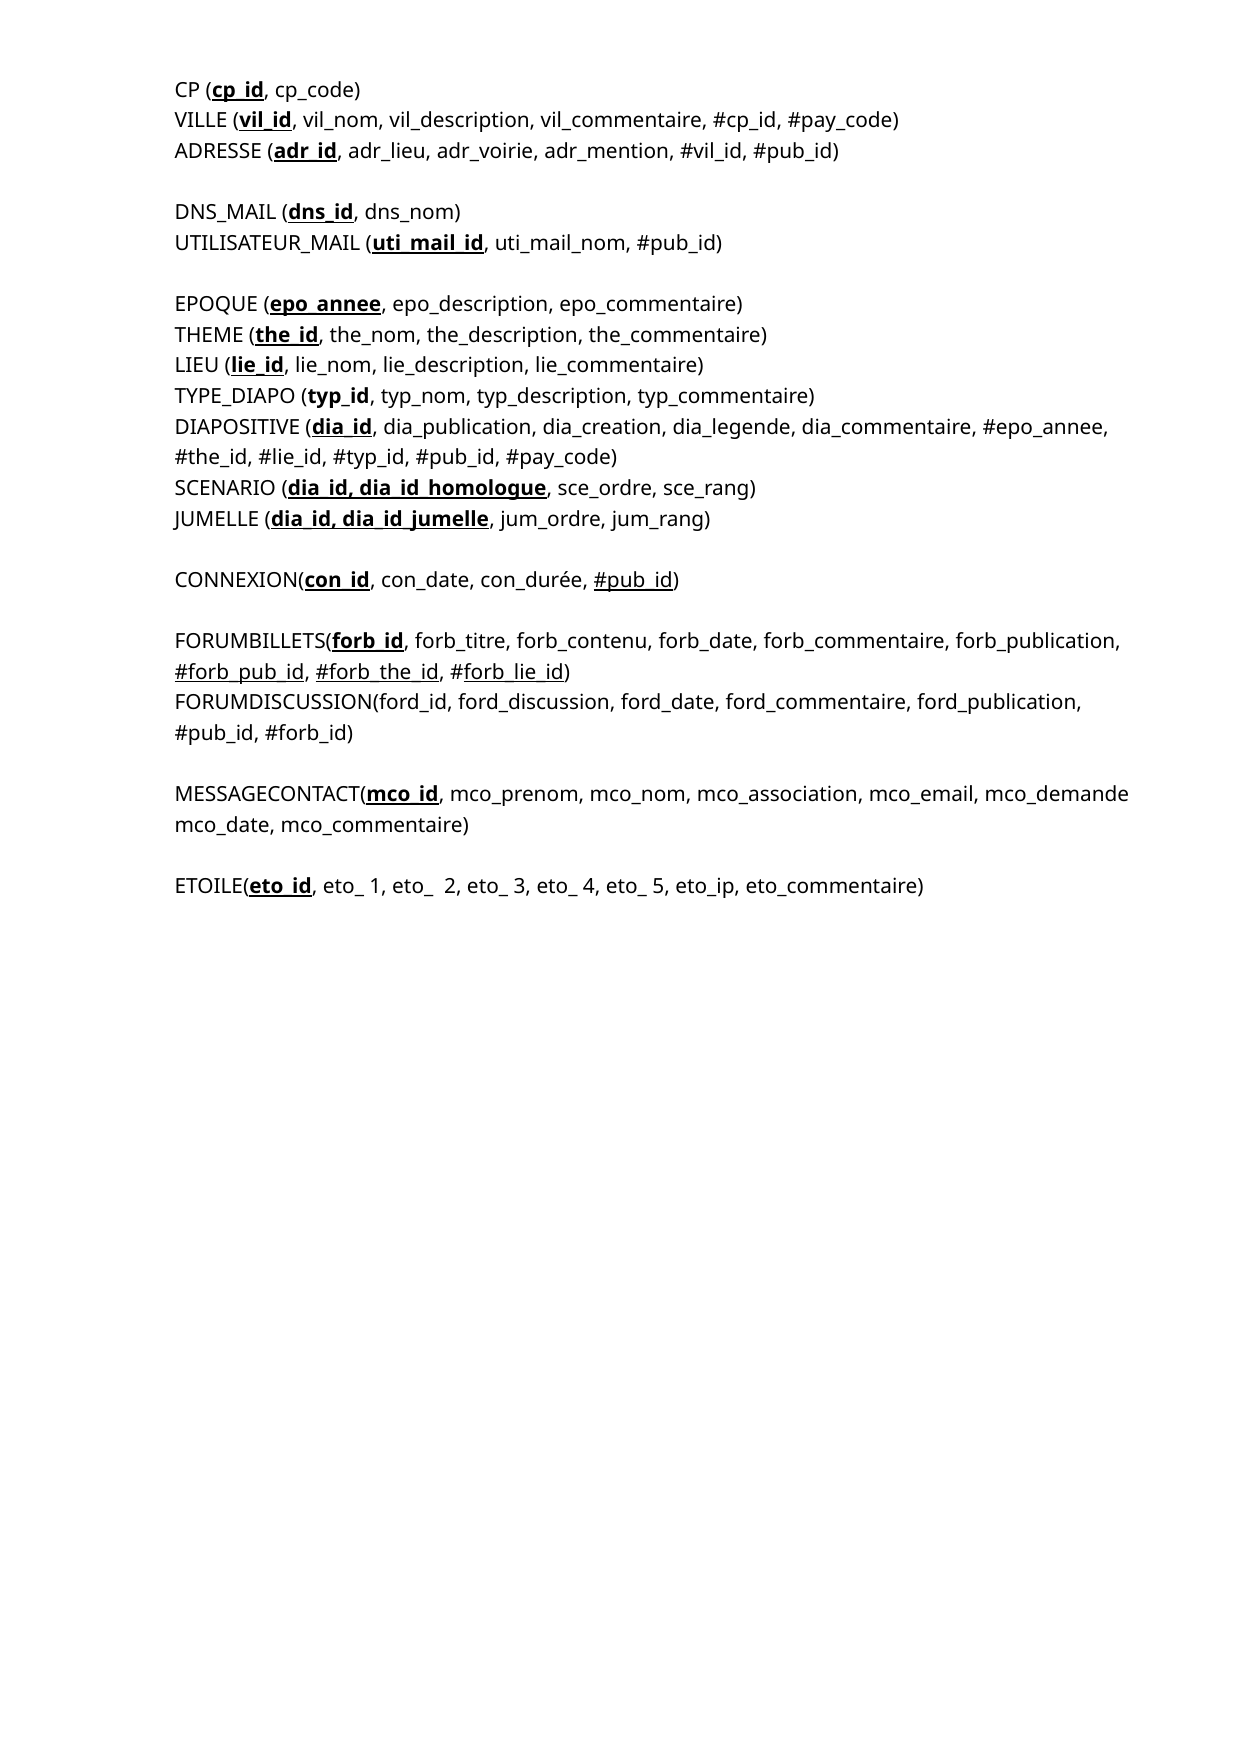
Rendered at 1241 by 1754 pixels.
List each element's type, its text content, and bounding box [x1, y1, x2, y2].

list THEME (the_id, the_nom, the_description, the_commentaire) [56, 320, 1161, 348]
list UTILISATEUR_MAIL (uti_mail_id, uti_mail_nom, #pub_id) [56, 228, 1161, 257]
list CP (cp_id, cp_code) [56, 75, 1161, 103]
list CONNEXION(con_id, con_date, con_durée, #pub_id) [174, 565, 1161, 593]
list SCENARIO (dia_id, dia_id_homologue, sce_ordre, sce_rang) [174, 473, 1161, 502]
list VILLE (vil_id, vil_nom, vil_description, vil_commentaire, #cp_id, #pay_code) [56, 106, 1161, 134]
list JUMELLE (dia_id, dia_id_jumelle, jum_ordre, jum_rang) [174, 504, 1161, 532]
list ADRESSE (adr_id, adr_lieu, adr_voirie, adr_mention, #vil_id, #pub_id) [56, 136, 1161, 165]
list FORUMBILLETS(forb_id, forb_titre, forb_contenu, forb_date, forb_commentaire, forb_publication, #forb_pub_id, #forb_the_id, #forb_lie_id) [174, 626, 1161, 685]
list LIEU (lie_id, lie_nom, lie_description, lie_commentaire) [56, 351, 1161, 379]
list DNS_MAIL (dns_id, dns_nom) [56, 197, 1161, 226]
list ETOILE(eto_id, eto_ 1, eto_ 2, eto_ 3, eto_ 4, eto_ 5, eto_ip, eto_commentaire) [174, 871, 1161, 900]
list EPOQUE (epo_annee, epo_description, epo_commentaire) [56, 289, 1161, 318]
list FORUMDISCUSSION(ford_id, ford_discussion, ford_date, ford_commentaire, ford_publication, #pub_id, #forb_id) [174, 687, 1161, 747]
list DIAPOSITIVE (dia_id, dia_publication, dia_creation, dia_legende, dia_commentaire, #epo_annee, #the_id, #lie_id, #typ_id, #pub_id, #pay_code) [174, 412, 1161, 471]
list MESSAGECONTACT(mco_id, mco_prenom, mco_nom, mco_association, mco_email, mco_demande mco_date, mco_commentaire) [174, 779, 1161, 838]
list TYPE_DIAPO (typ_id, typ_nom, typ_description, typ_commentaire) [56, 381, 1161, 410]
